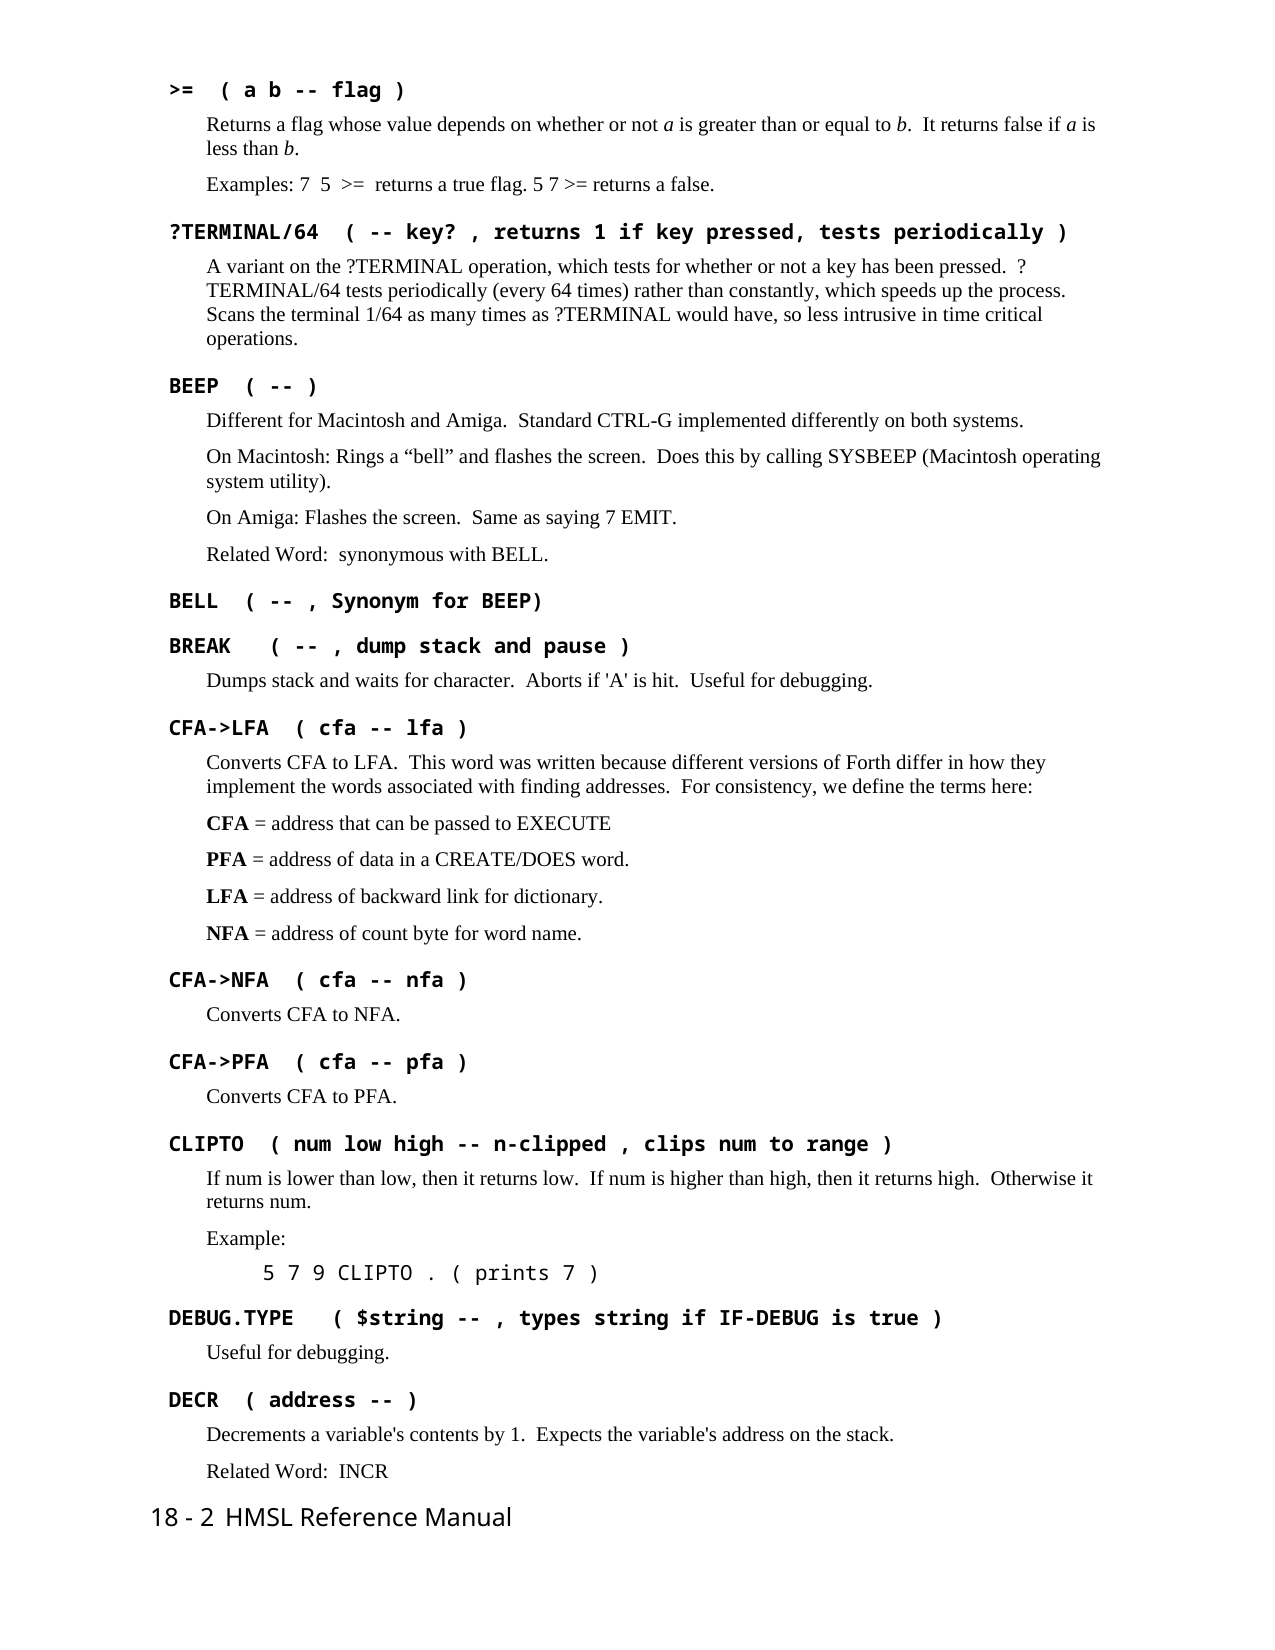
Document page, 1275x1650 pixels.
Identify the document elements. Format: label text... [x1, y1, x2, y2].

text Converts CFA to NFA. [206, 1002, 1125, 1026]
text 5 7 9 CLIPTO . ( prints 7 ) [262, 1258, 1125, 1287]
text Returns a flag whose value depends on whether or not a is greater than or equal to b. It returns false if a is less than b. [206, 112, 1125, 160]
text DECR ( address -- ) [169, 1385, 1200, 1414]
text Related Word: INCR [206, 1458, 1125, 1483]
text CFA->LFA ( cfa -- lfa ) [169, 713, 1200, 742]
text BREAK ( -- , dump stack and pause ) [169, 632, 1200, 660]
text CLIPTO ( num low high -- n-clipped , clips num to range ) [169, 1129, 1200, 1157]
text On Macintosh: Rings a “bell” and flashes the screen. Does this by calling SYSBEEP (Macintosh operating system utility). [206, 444, 1125, 493]
text Useful for debugging. [206, 1340, 1125, 1364]
text Converts CFA to PFA. [206, 1084, 1125, 1108]
text ?TERMINAL/64 ( -- key? , returns 1 if key pressed, tests periodically ) [169, 217, 1200, 246]
text LFA = address of backward link for dictionary. [206, 884, 1125, 908]
text DEBUG.TYPE ( $string -- , types string if IF-DEBUG is true ) [169, 1303, 1200, 1332]
text NFA = address of count byte for word name. [206, 920, 1125, 944]
text A variant on the ?TERMINAL operation, which tests for whether or not a key has been pressed. ?TERMINAL/64 tests periodically (every 64 times) rather than constantly, which speeds up the process. Scans the terminal 1/64 as many times as ?TERMINAL would have, so less intrusive in time critical operations. [206, 254, 1125, 350]
text If num is lower than low, then it returns low. If num is higher than high, then it returns high. Otherwise it returns num. [206, 1165, 1125, 1213]
text Decrements a variable's contents by 1. Expects the variable's address on the stack. [206, 1422, 1125, 1446]
text BEEP ( -- ) [169, 371, 1200, 399]
text Examples: 7 5 >= returns a true flag. 5 7 >= returns a false. [206, 172, 1125, 196]
text >= ( a b -- flag ) [169, 75, 1200, 103]
text Related Word: synonymous with BELL. [206, 542, 1125, 566]
text CFA->NFA ( cfa -- nfa ) [169, 965, 1200, 994]
text On Amiga: Flashes the screen. Same as saying 7 EMIT. [206, 505, 1125, 529]
text Dumps stack and waits for character. Aborts if 'A' is hit. Useful for debugging. [206, 668, 1125, 692]
text Converts CFA to LFA. This word was written because different versions of Forth differ in how they implement the words associated with finding addresses. For consistency, we define the terms here: [206, 750, 1125, 798]
text PFA = address of data in a CREATE/DOES word. [206, 847, 1125, 871]
text Example: [206, 1226, 1125, 1250]
text BELL ( -- , Synonym for BEEP) [169, 587, 1200, 615]
text CFA = address that can be passed to EXECUTE [206, 811, 1125, 835]
text CFA->PFA ( cfa -- pfa ) [169, 1047, 1200, 1075]
text Different for Macintosh and Amiga. Standard CTRL-G implemented differently on both systems. [206, 408, 1125, 432]
